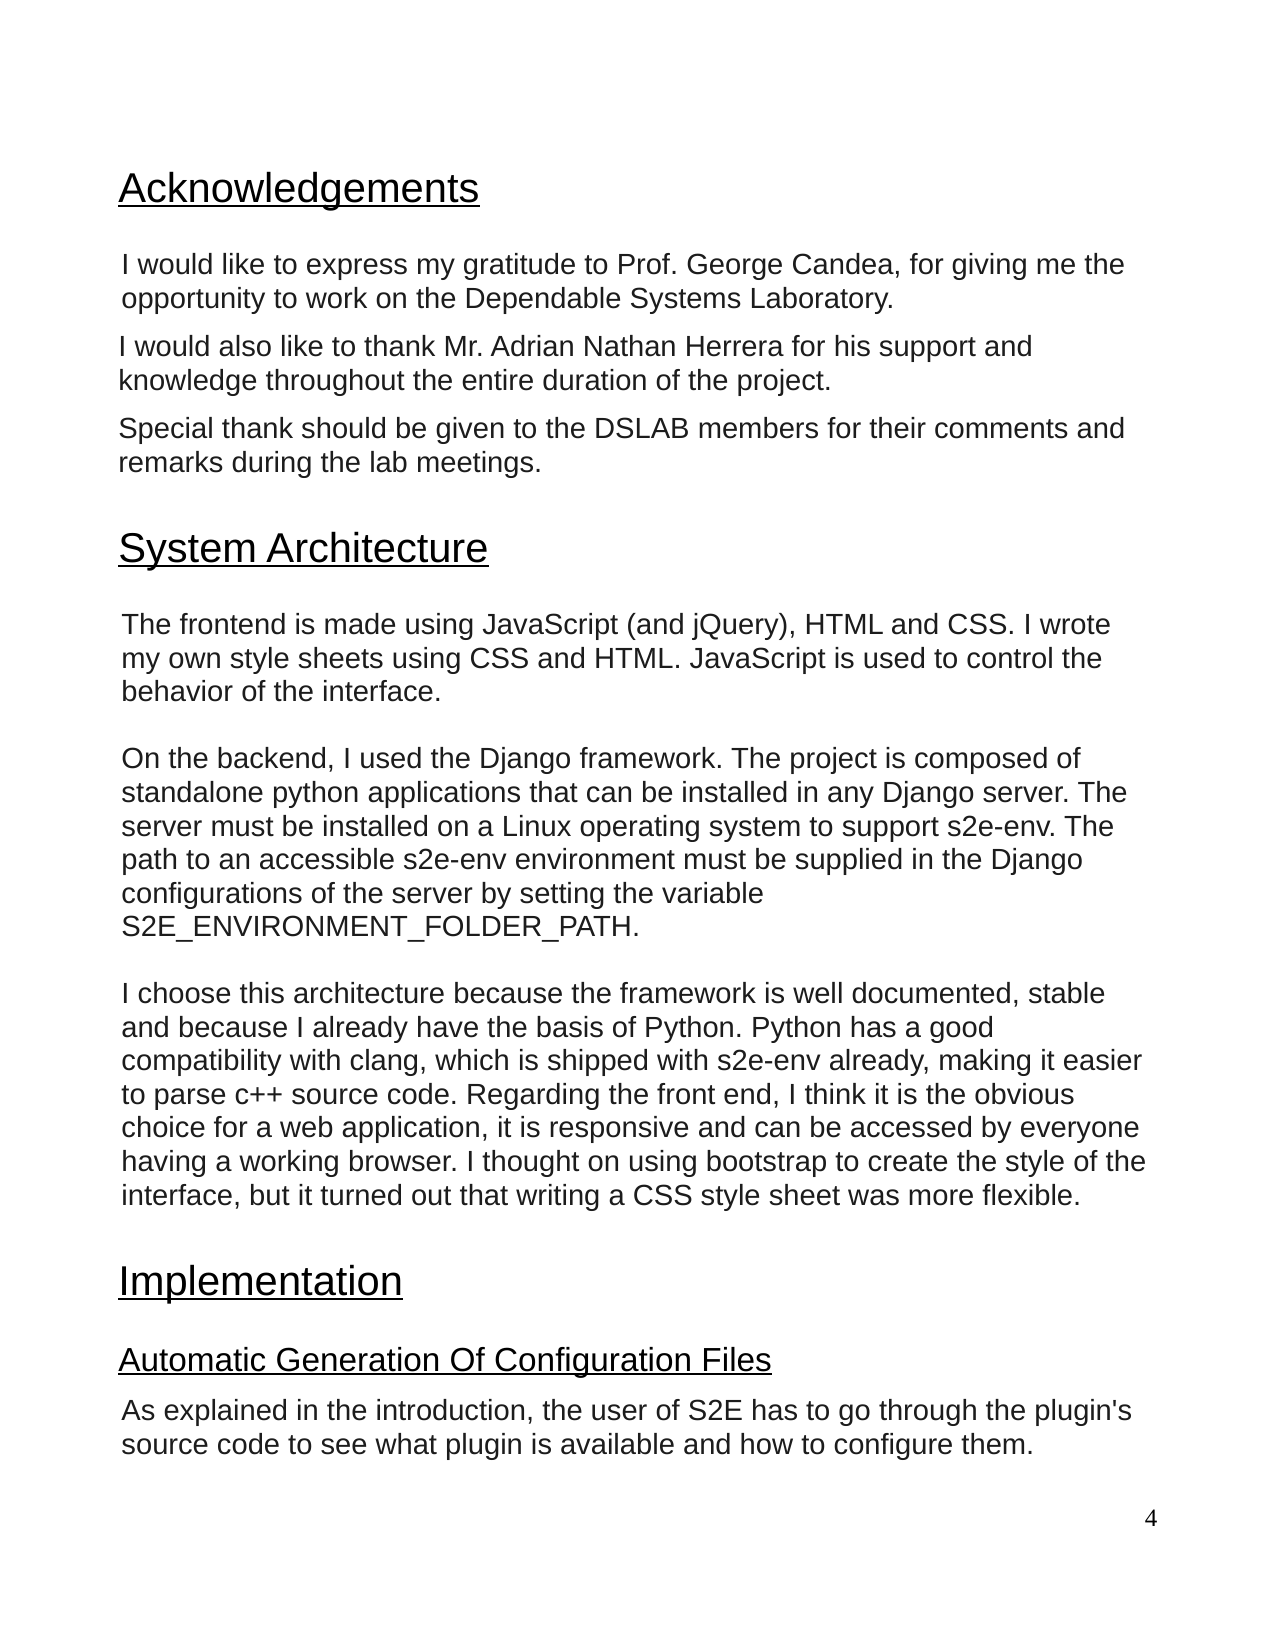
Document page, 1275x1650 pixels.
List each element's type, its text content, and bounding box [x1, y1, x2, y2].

subtitle Automatic generation of configuration files [118, 1340, 1157, 1378]
text As explained in the introduction, the user of S2E has to go through the plugin's source code to see what plugin is available and how to configure them. [121, 1393, 1154, 1461]
text The frontend is made using JavaScript (and jQuery), HTML and CSS. I wrote my own style sheets using CSS and HTML. JavaScript is used to control the behavior of the interface. On the backend, I used the Django framework. The project is composed of standalone python applications that can be installed in any Django server. The server must be installed on a Linux operating system to support s2e-env. The path to an accessible s2e-env environment must be supplied in the Django configurations of the server by setting the variable S2E_ENVIRONMENT_FOLDER_PATH. I choose this architecture because the framework is well documented, stable and because I already have the basis of Python. Python has a good compatibility with clang, which is shipped with s2e-env already, making it easier to parse c++ source code. Regarding the front end, I think it is the obvious choice for a web application, it is responsive and can be accessed by everyone having a working browser. I thought on using bootstrap to create the style of the interface, but it turned out that writing a CSS style sheet was more flexible. [121, 607, 1154, 1211]
title Acknowledgements [118, 163, 1157, 211]
title System Architecture [118, 523, 1157, 571]
text I would like to express my gratitude to Prof. George Candea, for giving me the opportunity to work on the Dependable Systems Laboratory. [121, 247, 1154, 314]
text I would also like to thank Mr. Adrian Nathan Herrera for his support and knowledge throughout the entire duration of the project. [118, 329, 1154, 396]
text Special thank should be given to the DSLAB members for their comments and remarks during the lab meetings. [118, 411, 1154, 478]
title Implementation [118, 1256, 1157, 1304]
